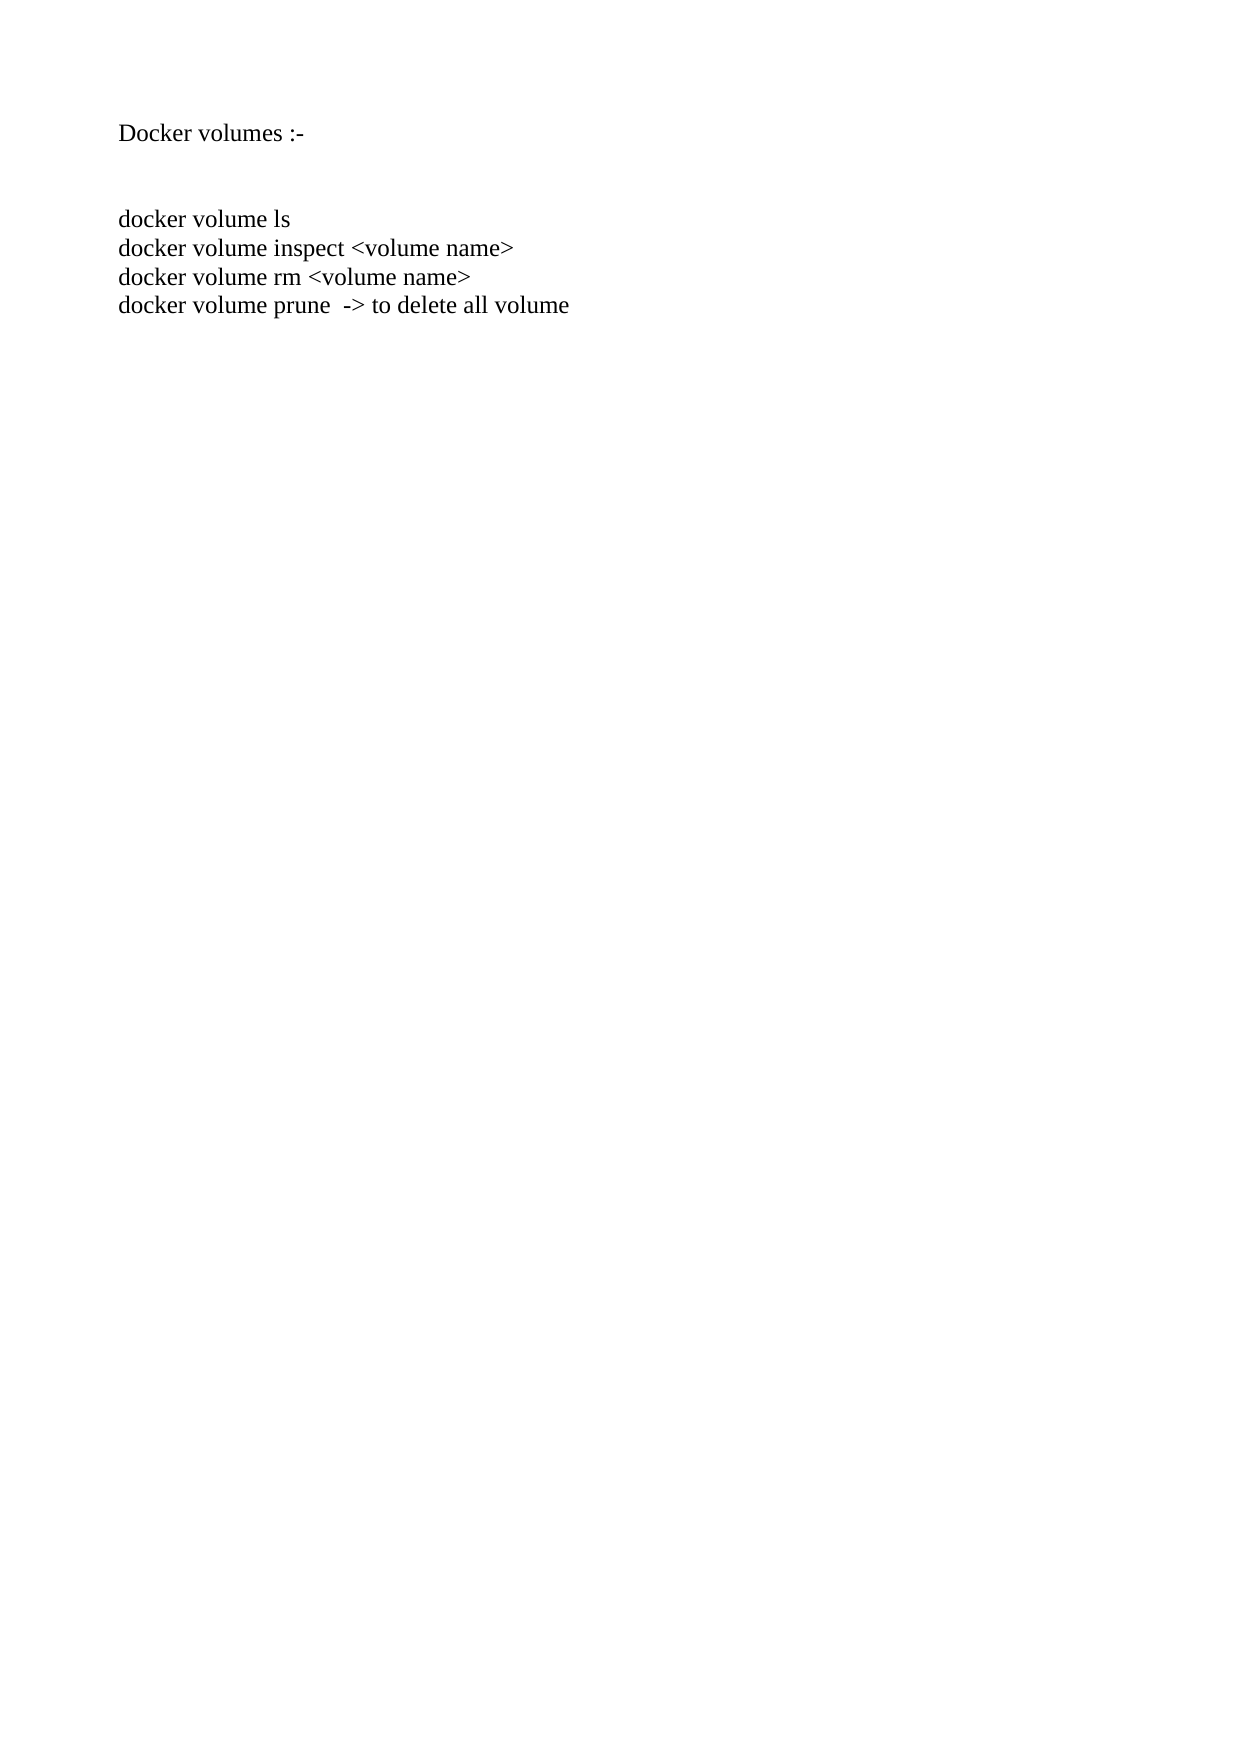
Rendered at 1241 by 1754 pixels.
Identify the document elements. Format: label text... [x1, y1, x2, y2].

text Docker volumes :- [118, 118, 1122, 147]
text docker volume inspect <volume name> [118, 233, 1122, 262]
text docker volume ls [118, 204, 1122, 233]
text docker volume rm <volume name> [118, 262, 1122, 291]
text docker volume prune -> to delete all volume [118, 291, 1122, 319]
